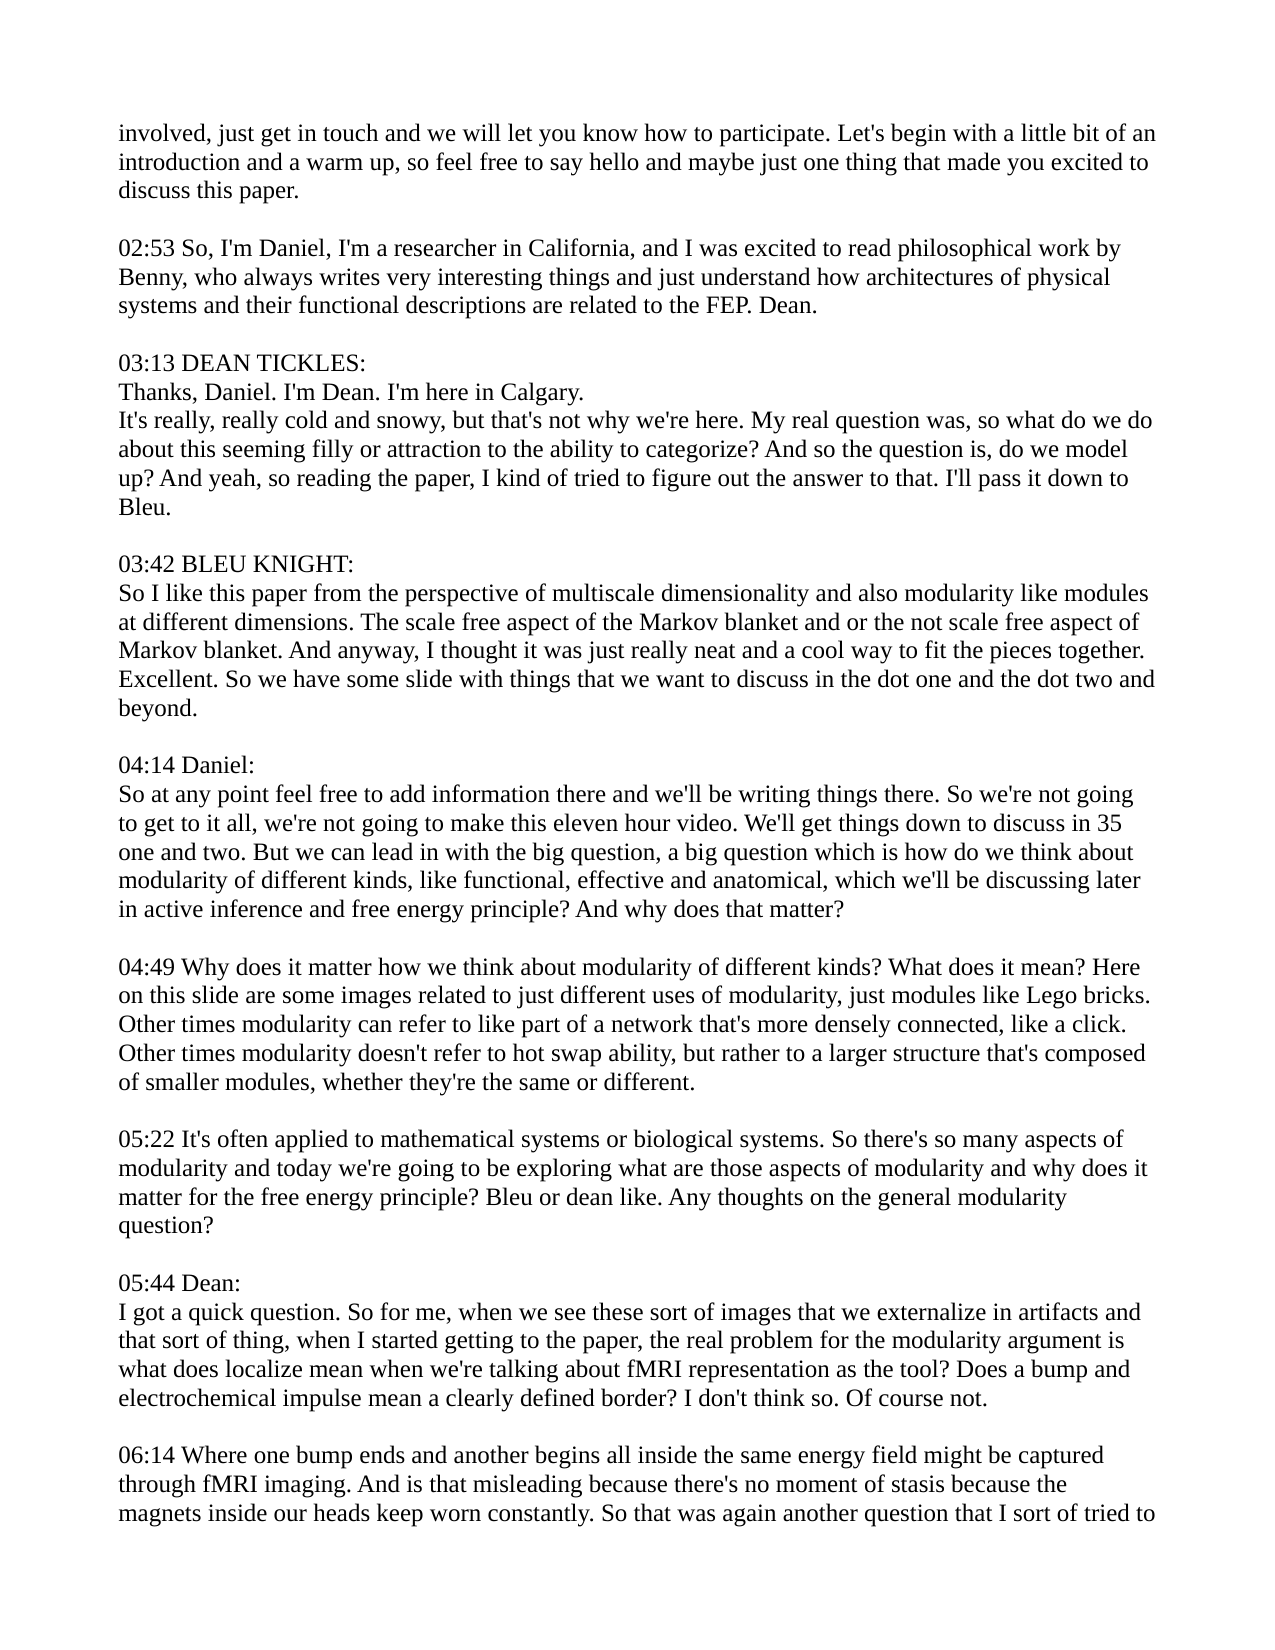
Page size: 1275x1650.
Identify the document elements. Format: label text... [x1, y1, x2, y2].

text involved, just get in touch and we will let you know how to participate. Let's begin with a little bit of an introduction and a warm up, so feel free to say hello and maybe just one thing that made you excited to discuss this paper. 02:53 So, I'm Daniel, I'm a researcher in California, and I was excited to read philosophical work by Benny, who always writes very interesting things and just understand how architectures of physical systems and their functional descriptions are related to the FEP. Dean. 03:13 DEAN TICKLES: Thanks, Daniel. I'm Dean. I'm here in Calgary. It's really, really cold and snowy, but that's not why we're here. My real question was, so what do we do about this seeming filly or attraction to the ability to categorize? And so the question is, do we model up? And yeah, so reading the paper, I kind of tried to figure out the answer to that. I'll pass it down to Bleu. 03:42 BLEU KNIGHT: So I like this paper from the perspective of multiscale dimensionality and also modularity like modules at different dimensions. The scale free aspect of the Markov blanket and or the not scale free aspect of Markov blanket. And anyway, I thought it was just really neat and a cool way to fit the pieces together. Excellent. So we have some slide with things that we want to discuss in the dot one and the dot two and beyond. 04:14 Daniel: So at any point feel free to add information there and we'll be writing things there. So we're not going to get to it all, we're not going to make this eleven hour video. We'll get things down to discuss in 35 one and two. But we can lead in with the big question, a big question which is how do we think about modularity of different kinds, like functional, effective and anatomical, which we'll be discussing later in active inference and free energy principle? And why does that matter? 04:49 Why does it matter how we think about modularity of different kinds? What does it mean? Here on this slide are some images related to just different uses of modularity, just modules like Lego bricks. Other times modularity can refer to like part of a network that's more densely connected, like a click. Other times modularity doesn't refer to hot swap ability, but rather to a larger structure that's composed of smaller modules, whether they're the same or different. 05:22 It's often applied to mathematical systems or biological systems. So there's so many aspects of modularity and today we're going to be exploring what are those aspects of modularity and why does it matter for the free energy principle? Bleu or dean like. Any thoughts on the general modularity question? 05:44 Dean: I got a quick question. So for me, when we see these sort of images that we externalize in artifacts and that sort of thing, when I started getting to the paper, the real problem for the modularity argument is what does localize mean when we're talking about fMRI representation as the tool? Does a bump and electrochemical impulse mean a clearly defined border? I don't think so. Of course not. 06:14 Where one bump ends and another begins all inside the same energy field might be captured through fMRI imaging. And is that misleading because there's no moment of stasis because the magnets inside our heads keep worn constantly. So that was again another question that I sort of tried to [118, 118, 1157, 1527]
